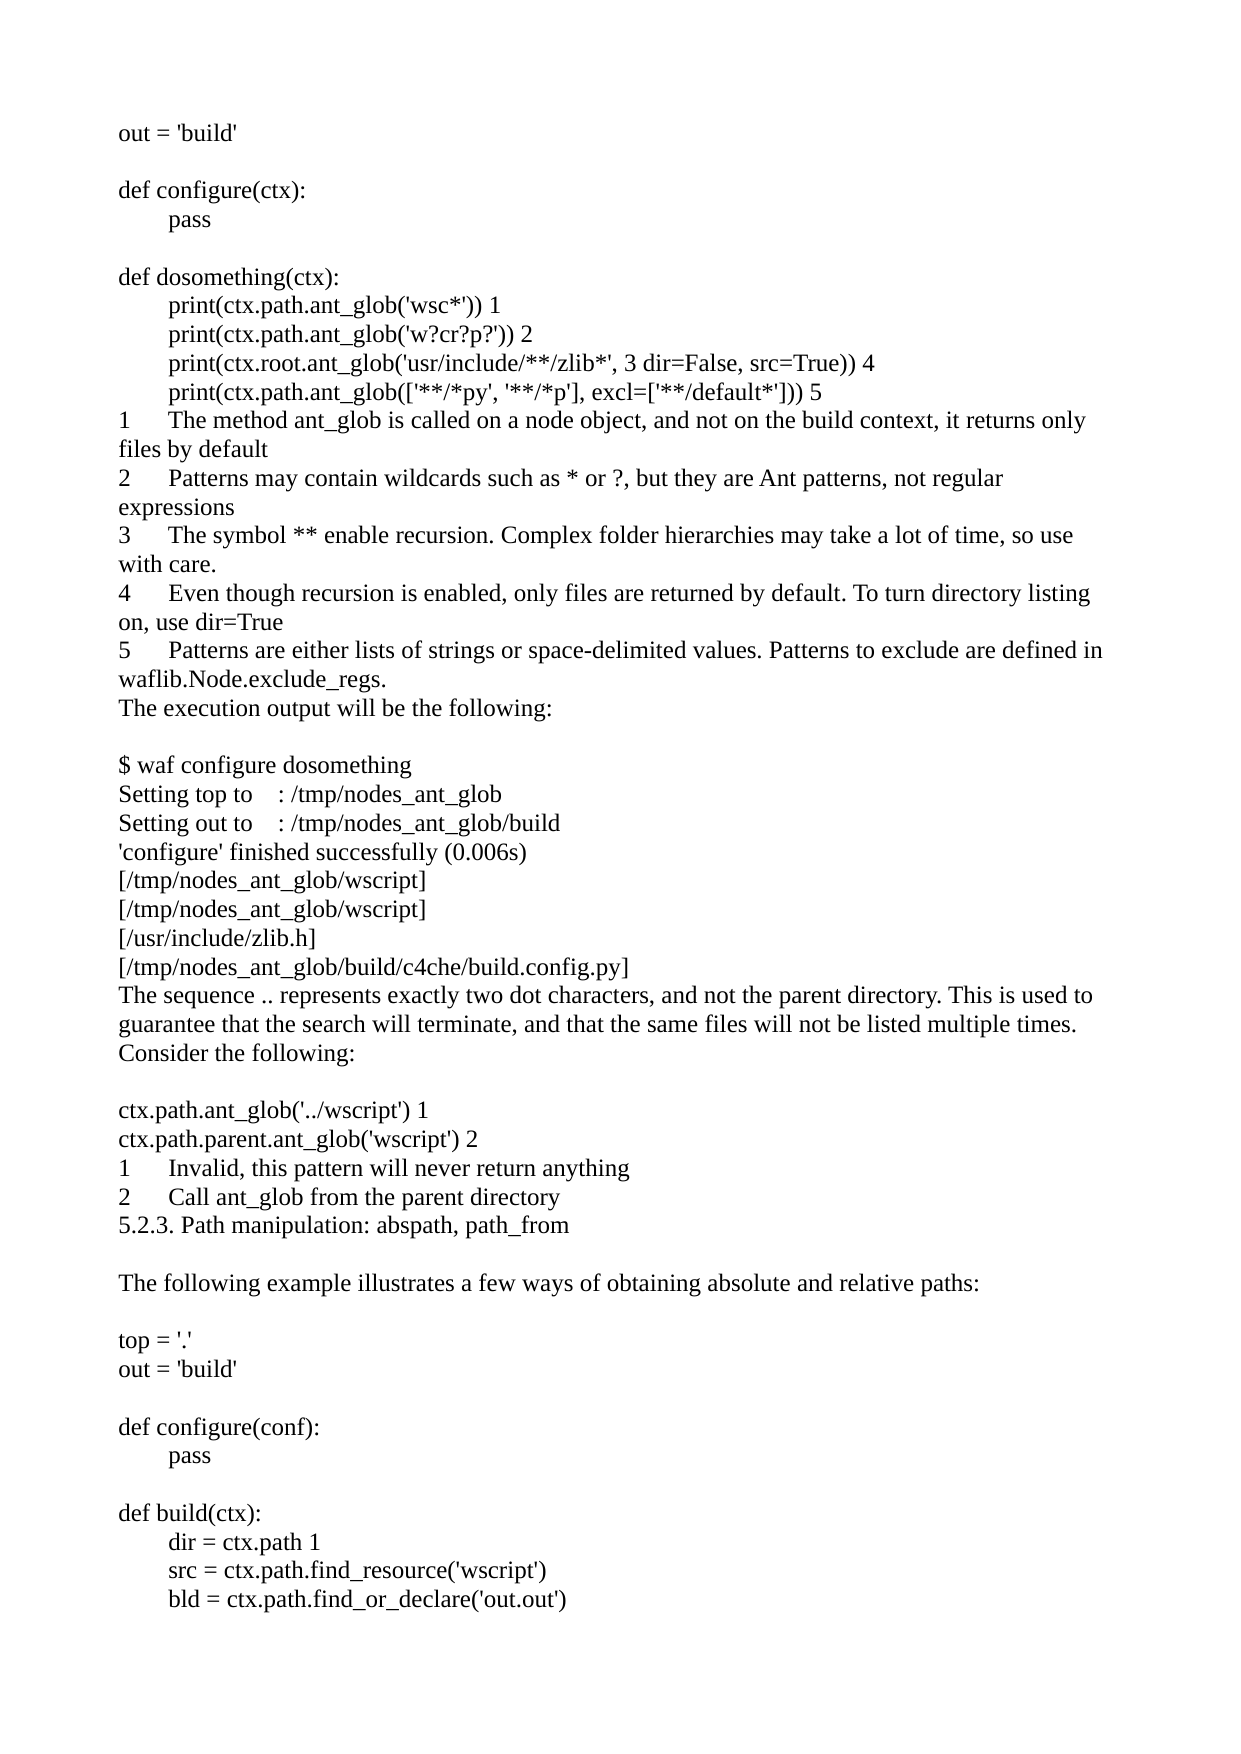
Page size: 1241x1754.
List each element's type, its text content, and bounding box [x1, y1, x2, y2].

text The execution output will be the following: [118, 693, 1122, 722]
text [/usr/include/zlib.h] [118, 923, 1122, 952]
text 1 Invalid, this pattern will never return anything [118, 1153, 1122, 1182]
text [/tmp/nodes_ant_glob/wscript] [118, 866, 1122, 894]
text out = 'build' [118, 1354, 1122, 1383]
text 5 Patterns are either lists of strings or space-delimited values. Patterns to exclude are defined in waflib.Node.exclude_regs. [118, 636, 1122, 693]
text bld = ctx.path.find_or_declare('out.out') [118, 1584, 1122, 1613]
text 5.2.3. Path manipulation: abspath, path_from [118, 1211, 1122, 1239]
text print(ctx.path.ant_glob('wsc*')) 1 [118, 291, 1122, 319]
text Setting top to : /tmp/nodes_ant_glob [118, 779, 1122, 808]
text print(ctx.path.ant_glob(['**/*py', '**/*p'], excl=['**/default*'])) 5 [118, 377, 1122, 406]
text The sequence .. represents exactly two dot characters, and not the parent directory. This is used to guarantee that the search will terminate, and that the same files will not be listed multiple times. Consider the following: [118, 981, 1122, 1067]
text def build(ctx): [118, 1498, 1122, 1527]
text pass [118, 1441, 1122, 1469]
text print(ctx.path.ant_glob('w?cr?p?')) 2 [118, 319, 1122, 348]
text top = '.' [118, 1326, 1122, 1354]
text [/tmp/nodes_ant_glob/wscript] [118, 894, 1122, 923]
text 2 Call ant_glob from the parent directory [118, 1182, 1122, 1211]
text def dosomething(ctx): [118, 262, 1122, 291]
text 3 The symbol ** enable recursion. Complex folder hierarchies may take a lot of time, so use with care. [118, 521, 1122, 578]
text dir = ctx.path 1 [118, 1527, 1122, 1556]
text 2 Patterns may contain wildcards such as * or ?, but they are Ant patterns, not regular expressions [118, 463, 1122, 521]
text def configure(conf): [118, 1412, 1122, 1441]
text $ waf configure dosomething [118, 751, 1122, 779]
text print(ctx.root.ant_glob('usr/include/**/zlib*', 3 dir=False, src=True)) 4 [118, 348, 1122, 377]
text pass [118, 204, 1122, 233]
text def configure(ctx): [118, 176, 1122, 204]
text 4 Even though recursion is enabled, only files are returned by default. To turn directory listing on, use dir=True [118, 578, 1122, 636]
text src = ctx.path.find_resource('wscript') [118, 1556, 1122, 1584]
text ctx.path.parent.ant_glob('wscript') 2 [118, 1124, 1122, 1153]
text Setting out to : /tmp/nodes_ant_glob/build [118, 808, 1122, 837]
text [/tmp/nodes_ant_glob/build/c4che/build.config.py] [118, 952, 1122, 981]
text 1 The method ant_glob is called on a node object, and not on the build context, it returns only files by default [118, 406, 1122, 463]
text The following example illustrates a few ways of obtaining absolute and relative paths: [118, 1268, 1122, 1297]
text 'configure' finished successfully (0.006s) [118, 837, 1122, 866]
text out = 'build' [118, 118, 1122, 147]
text ctx.path.ant_glob('../wscript') 1 [118, 1096, 1122, 1124]
